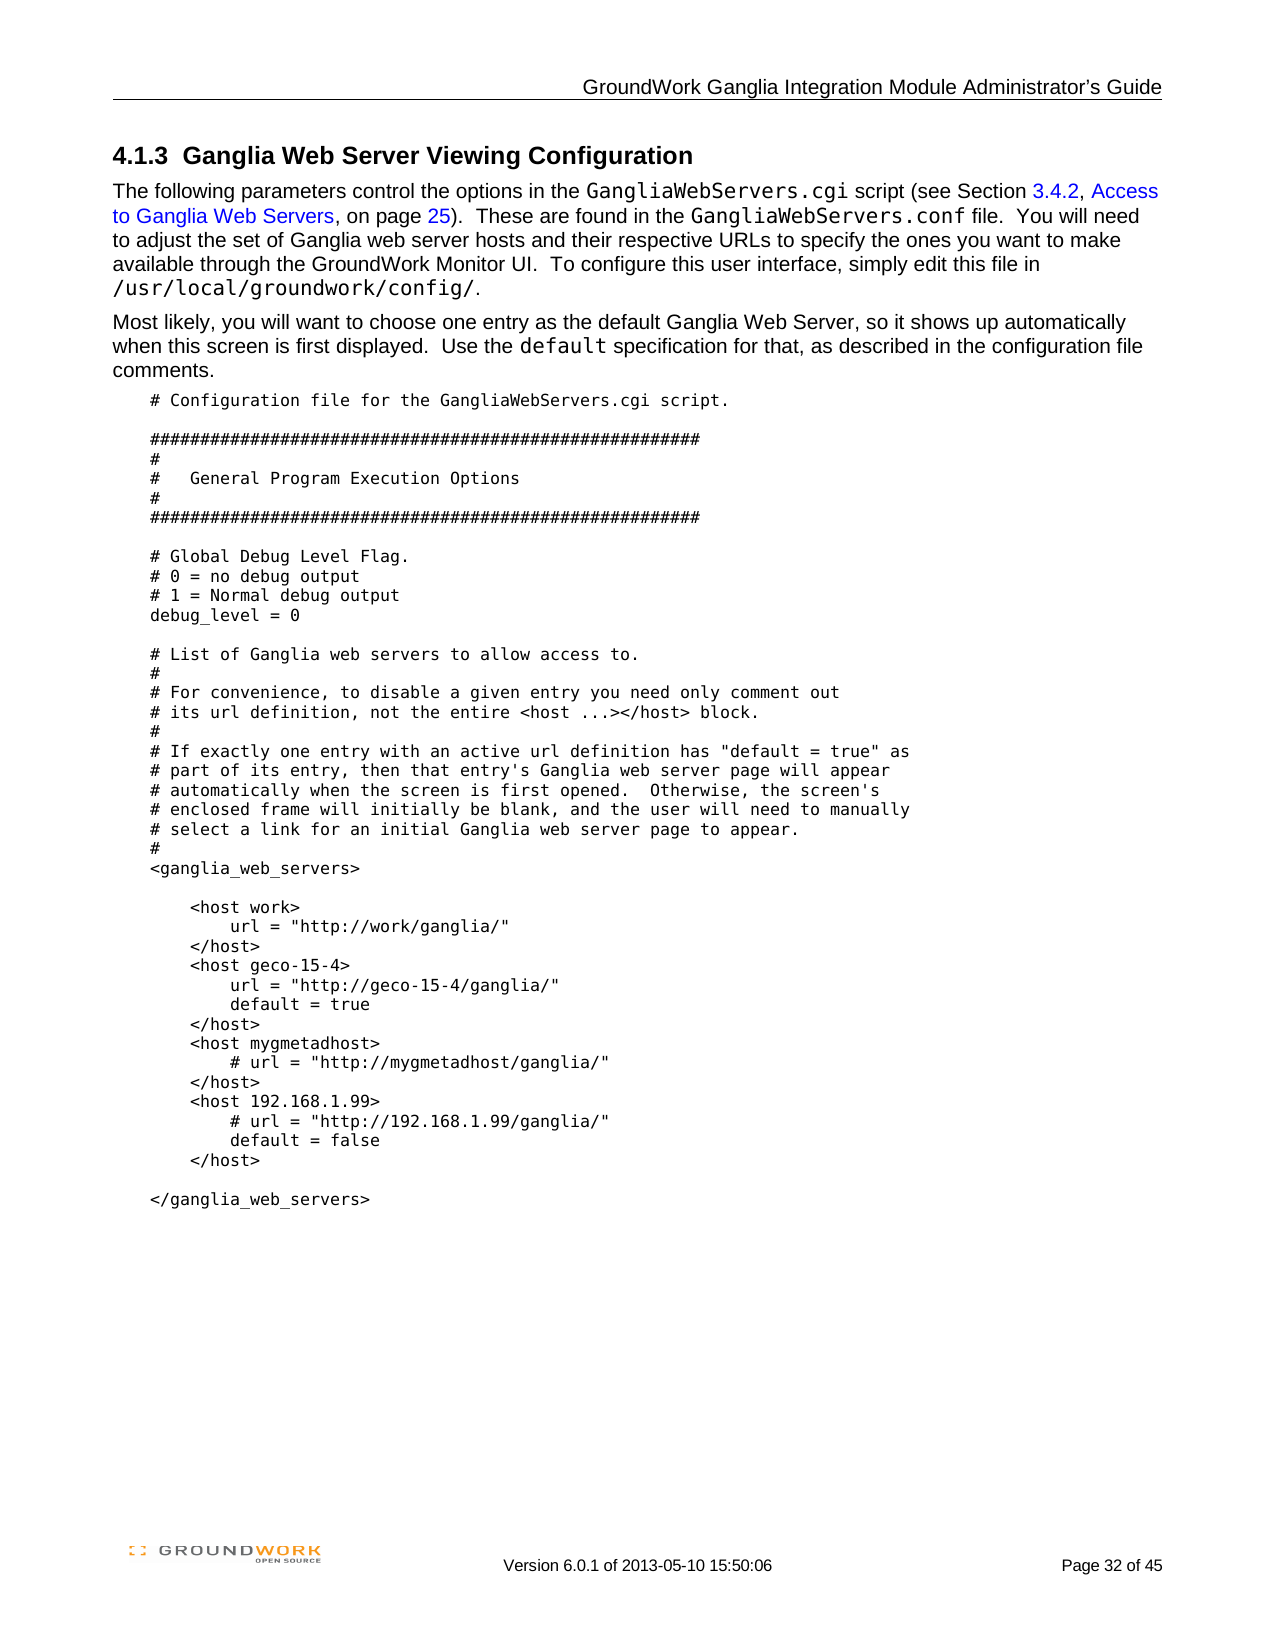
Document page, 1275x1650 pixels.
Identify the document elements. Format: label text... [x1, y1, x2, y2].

text # If exactly one entry with an active url definition has "default = true" as [150, 742, 1162, 761]
text # part of its entry, then that entry's Ganglia web server page will appear [150, 761, 1162, 781]
subtitle Ganglia Web Server Viewing Configuration [112, 141, 1162, 170]
text <host geco-15-4> [150, 956, 1162, 976]
text </host> [150, 1014, 1162, 1034]
text <host mygmetadhost> [150, 1034, 1162, 1053]
text # Global Debug Level Flag. [150, 547, 1162, 566]
text # 0 = no debug output [150, 566, 1162, 586]
text url = "http://geco-15-4/ganglia/" [150, 976, 1162, 995]
text </host> [150, 1151, 1162, 1170]
text debug_level = 0 [150, 605, 1162, 625]
text Most likely, you will want to choose one entry as the default Ganglia Web Server, so it shows up automatically when this screen is first displayed. Use the default specification for that, as described in the configuration file comments. [112, 309, 1162, 382]
text The following parameters control the options in the GangliaWebServers.cgi script (see Section 3.4.2, Access to Ganglia Web Servers, on page 24). These are found in the GangliaWebServers.conf file. You will need to adjust the set of Ganglia web server hosts and their respective URLs to specify the ones you want to make available through the GroundWork Monitor UI. To configure this user interface, simply edit this file in /usr/local/groundwork/config/. [112, 179, 1162, 301]
text # url = "http://mygmetadhost/ganglia/" [150, 1053, 1162, 1073]
text <host work> [150, 898, 1162, 917]
text # [150, 488, 1162, 508]
text <ganglia_web_servers> [150, 859, 1162, 878]
text # url = "http://192.168.1.99/ganglia/" [150, 1112, 1162, 1131]
text </ganglia_web_servers> [150, 1190, 1162, 1209]
text # automatically when the screen is first opened. Otherwise, the screen's [150, 781, 1162, 800]
text # [150, 449, 1162, 469]
text # [150, 664, 1162, 683]
text default = true [150, 995, 1162, 1014]
text # enclosed frame will initially be blank, and the user will need to manually [150, 800, 1162, 820]
text </host> [150, 937, 1162, 956]
text # its url definition, not the entire <host ...></host> block. [150, 703, 1162, 722]
text # For convenience, to disable a given entry you need only comment out [150, 683, 1162, 703]
text # select a link for an initial Ganglia web server page to appear. [150, 820, 1162, 839]
text default = false [150, 1131, 1162, 1151]
text # General Program Execution Options [150, 469, 1162, 488]
text # [150, 839, 1162, 859]
text ####################################################### [150, 430, 1162, 449]
text </host> [150, 1073, 1162, 1092]
text # [150, 722, 1162, 742]
text ####################################################### [150, 508, 1162, 527]
text <host 192.168.1.99> [150, 1092, 1162, 1112]
text # List of Ganglia web servers to allow access to. [150, 644, 1162, 664]
text url = "http://work/ganglia/" [150, 917, 1162, 937]
picture [129, 1546, 321, 1563]
text # Configuration file for the GangliaWebServers.cgi script. [150, 391, 1162, 411]
text # 1 = Normal debug output [150, 586, 1162, 605]
